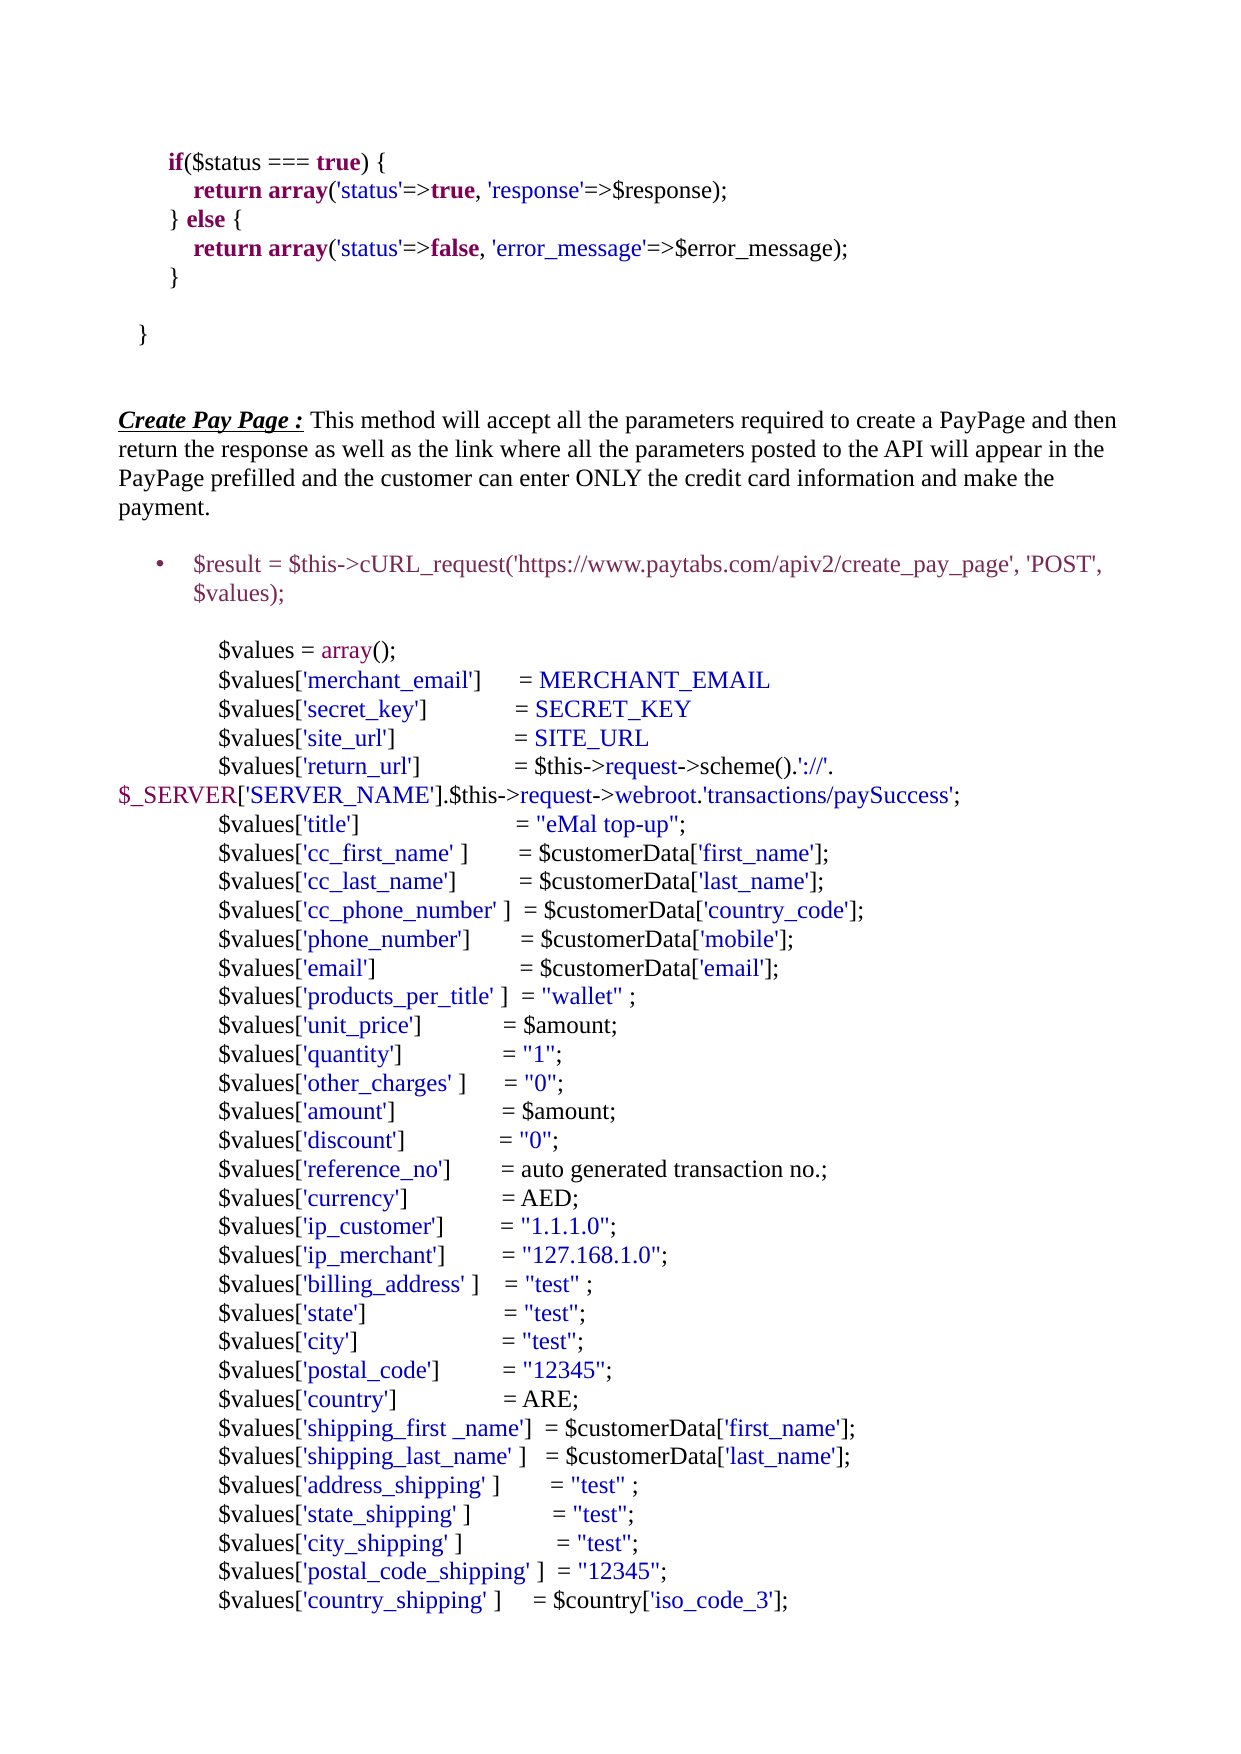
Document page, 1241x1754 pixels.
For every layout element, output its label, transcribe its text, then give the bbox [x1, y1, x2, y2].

text $values['state_shipping' ] = "test"; [118, 1499, 1122, 1528]
text $values['phone_number'] = $customerData['mobile']; [118, 924, 1122, 953]
text $values['cc_first_name' ] = $customerData['first_name']; [118, 838, 1122, 866]
text $values['email'] = $customerData['email']; [118, 953, 1122, 981]
text $values['shipping_first _name'] = $customerData['first_name']; [118, 1413, 1122, 1441]
text $values['postal_code_shipping' ] = "12345"; [118, 1556, 1122, 1585]
text $values['reference_no'] = auto generated transaction no.; [118, 1154, 1122, 1183]
text $values['other_charges' ] = "0"; [118, 1068, 1122, 1096]
text } else { [118, 204, 1122, 233]
text $values['currency'] = AED; [118, 1183, 1122, 1211]
list $result = $this->cURL_request('https://www.paytabs.com/apiv2/create_pay_page', 'POST', $values); [156, 549, 1122, 607]
text $values['postal_code'] = "12345"; [118, 1355, 1122, 1384]
text $values['quantity'] = "1"; [118, 1039, 1122, 1068]
text $values['products_per_title' ] = "wallet" ; [118, 981, 1122, 1010]
text $values['discount'] = "0"; [118, 1125, 1122, 1154]
text $values['billing_address' ] = "test" ; [118, 1269, 1122, 1298]
text $values['city'] = "test"; [118, 1326, 1122, 1355]
text $values['shipping_last_name' ] = $customerData['last_name']; [118, 1441, 1122, 1470]
text } [118, 319, 1122, 348]
text $values['state'] = "test"; [118, 1298, 1122, 1326]
text $values = array(); [118, 636, 1122, 665]
text $values['site_url'] = SITE_URL [118, 723, 1122, 751]
text if($status === true) { [118, 147, 1122, 176]
text $values['merchant_email'] = MERCHANT_EMAIL [118, 665, 1122, 694]
text $values['amount'] = $amount; [118, 1096, 1122, 1125]
text $values['return_url'] = $this->request->scheme().'://'.$_SERVER['SERVER_NAME'].$this->request->webroot.'transactions/paySuccess'; [118, 751, 1122, 809]
text $values['cc_phone_number' ] = $customerData['country_code']; [118, 895, 1122, 924]
text $values['unit_price'] = $amount; [118, 1010, 1122, 1039]
text } [118, 262, 1122, 291]
text $values['country_shipping' ] = $country['iso_code_3']; [118, 1585, 1122, 1614]
text return array('status'=>true, 'response'=>$response); [118, 176, 1122, 204]
text $values['cc_last_name'] = $customerData['last_name']; [118, 866, 1122, 895]
text return array('status'=>false, 'error_message'=>$error_message); [118, 233, 1122, 262]
text $values['address_shipping' ] = "test" ; [118, 1470, 1122, 1499]
text $values['city_shipping' ] = "test"; [118, 1528, 1122, 1556]
text $values['title'] = "eMal top-up"; [118, 809, 1122, 838]
text Create Pay Page : This method will accept all the parameters required to create a PayPage and then return the response as well as the link where all the parameters posted to the API will appear in the PayPage prefilled and the customer can enter ONLY the credit card information and make the payment. [118, 406, 1122, 521]
text $values['ip_customer'] = "1.1.1.0"; [118, 1211, 1122, 1240]
text $values['ip_merchant'] = "127.168.1.0"; [118, 1240, 1122, 1269]
text $values['country'] = ARE; [118, 1384, 1122, 1413]
text $values['secret_key'] = SECRET_KEY [118, 694, 1122, 723]
